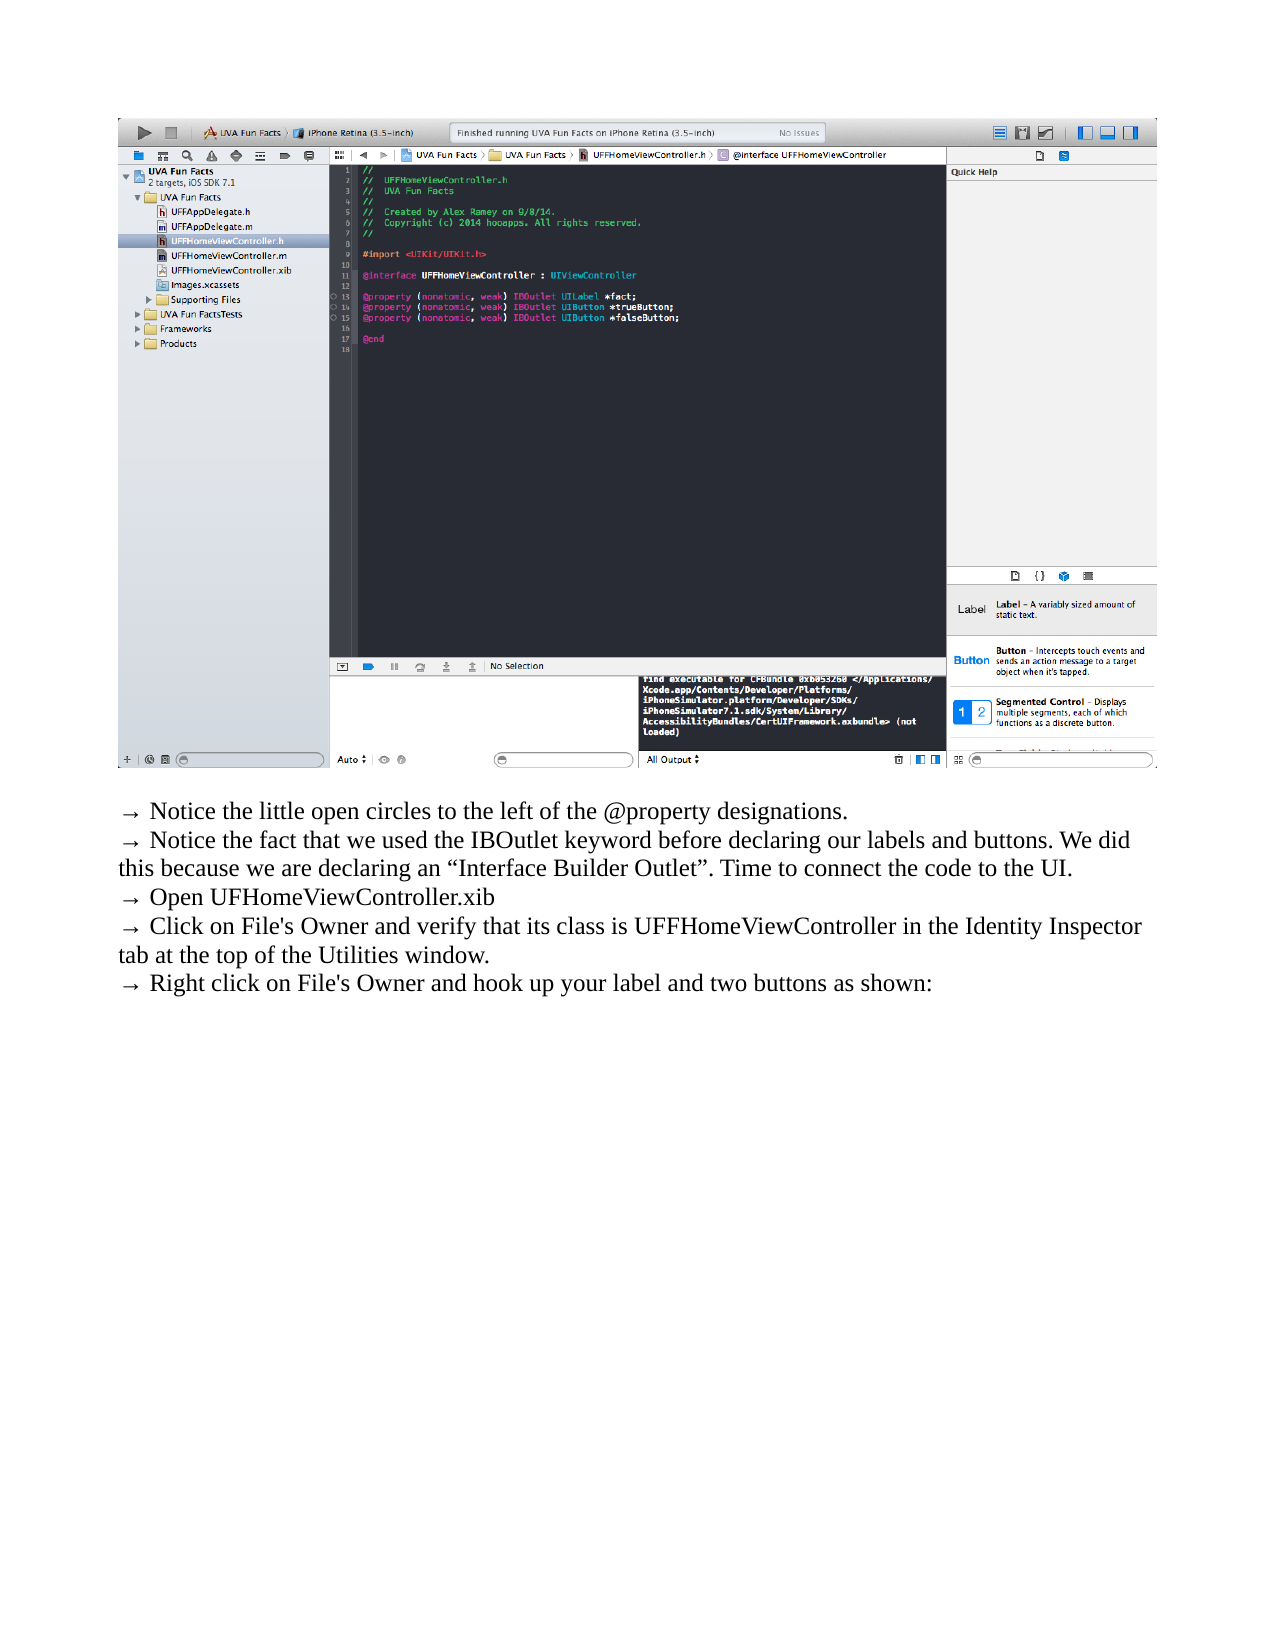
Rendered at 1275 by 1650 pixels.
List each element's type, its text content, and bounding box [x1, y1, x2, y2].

text → Open UFHomeViewController.xib [118, 882, 1157, 911]
text → Notice the little open circles to the left of the @property designations. [118, 796, 1157, 825]
picture [118, 118, 1157, 768]
text → Notice the fact that we used the IBOutlet keyword before declaring our labels and buttons. We did this because we are declaring an “Interface Builder Outlet”. Time to connect the code to the UI. [118, 825, 1157, 882]
text → Right click on File's Owner and hook up your label and two buttons as shown: [118, 968, 1157, 997]
text → Click on File's Owner and verify that its class is UFFHomeViewController in the Identity Inspector tab at the top of the Utilities window. [118, 911, 1157, 968]
